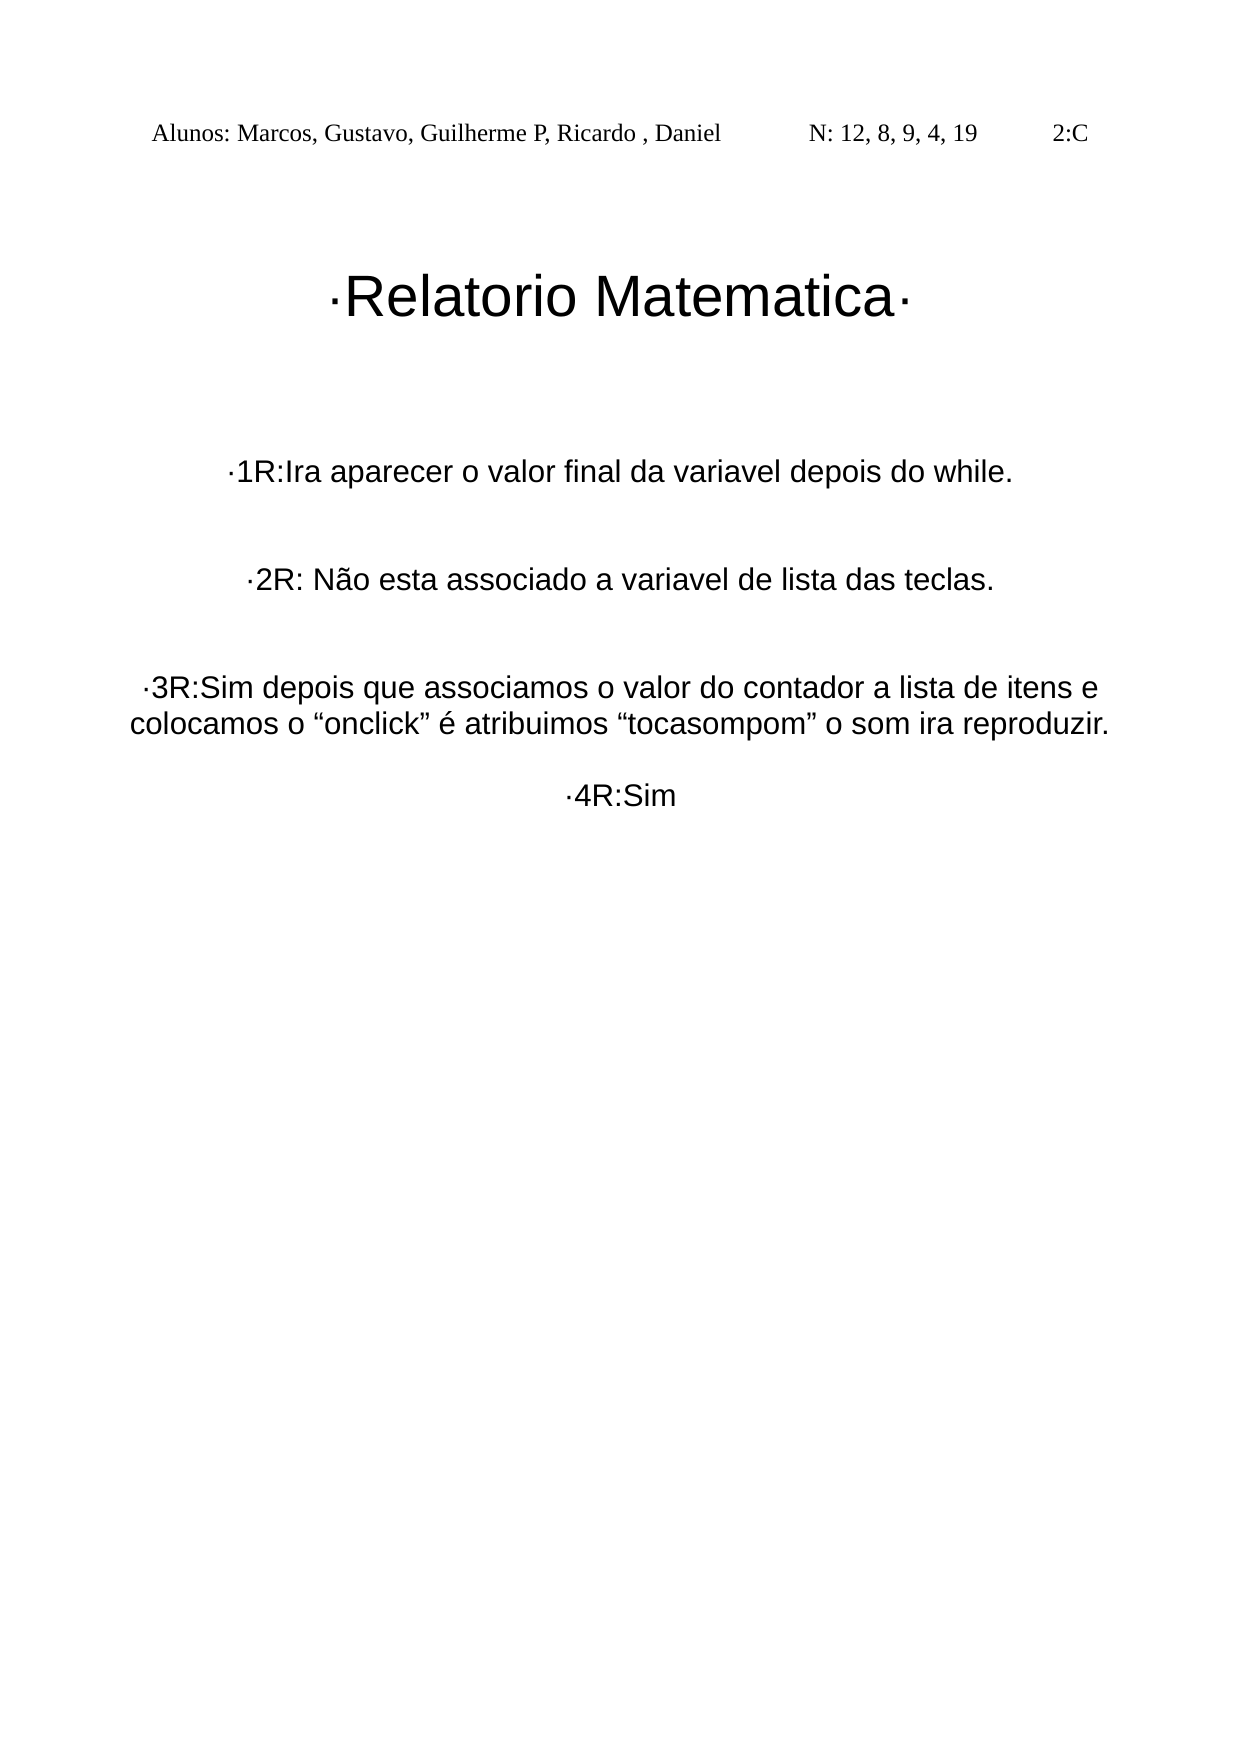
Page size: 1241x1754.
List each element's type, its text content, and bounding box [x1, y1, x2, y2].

text ·1R:Ira aparecer o valor final da variavel depois do while. [118, 453, 1122, 489]
text ·2R: Não esta associado a variavel de lista das teclas. [118, 561, 1122, 597]
text ·3R:Sim depois que associamos o valor do contador a lista de itens e colocamos o “onclick” é atribuimos “tocasompom” o som ira reproduzir. [118, 669, 1122, 741]
text ·4R:Sim [118, 777, 1122, 813]
text Alunos: Marcos, Gustavo, Guilherme P, Ricardo , Daniel N: 12, 8, 9, 4, 19 2:C [118, 118, 1122, 147]
text ·Relatorio Matematica· [118, 262, 1122, 329]
